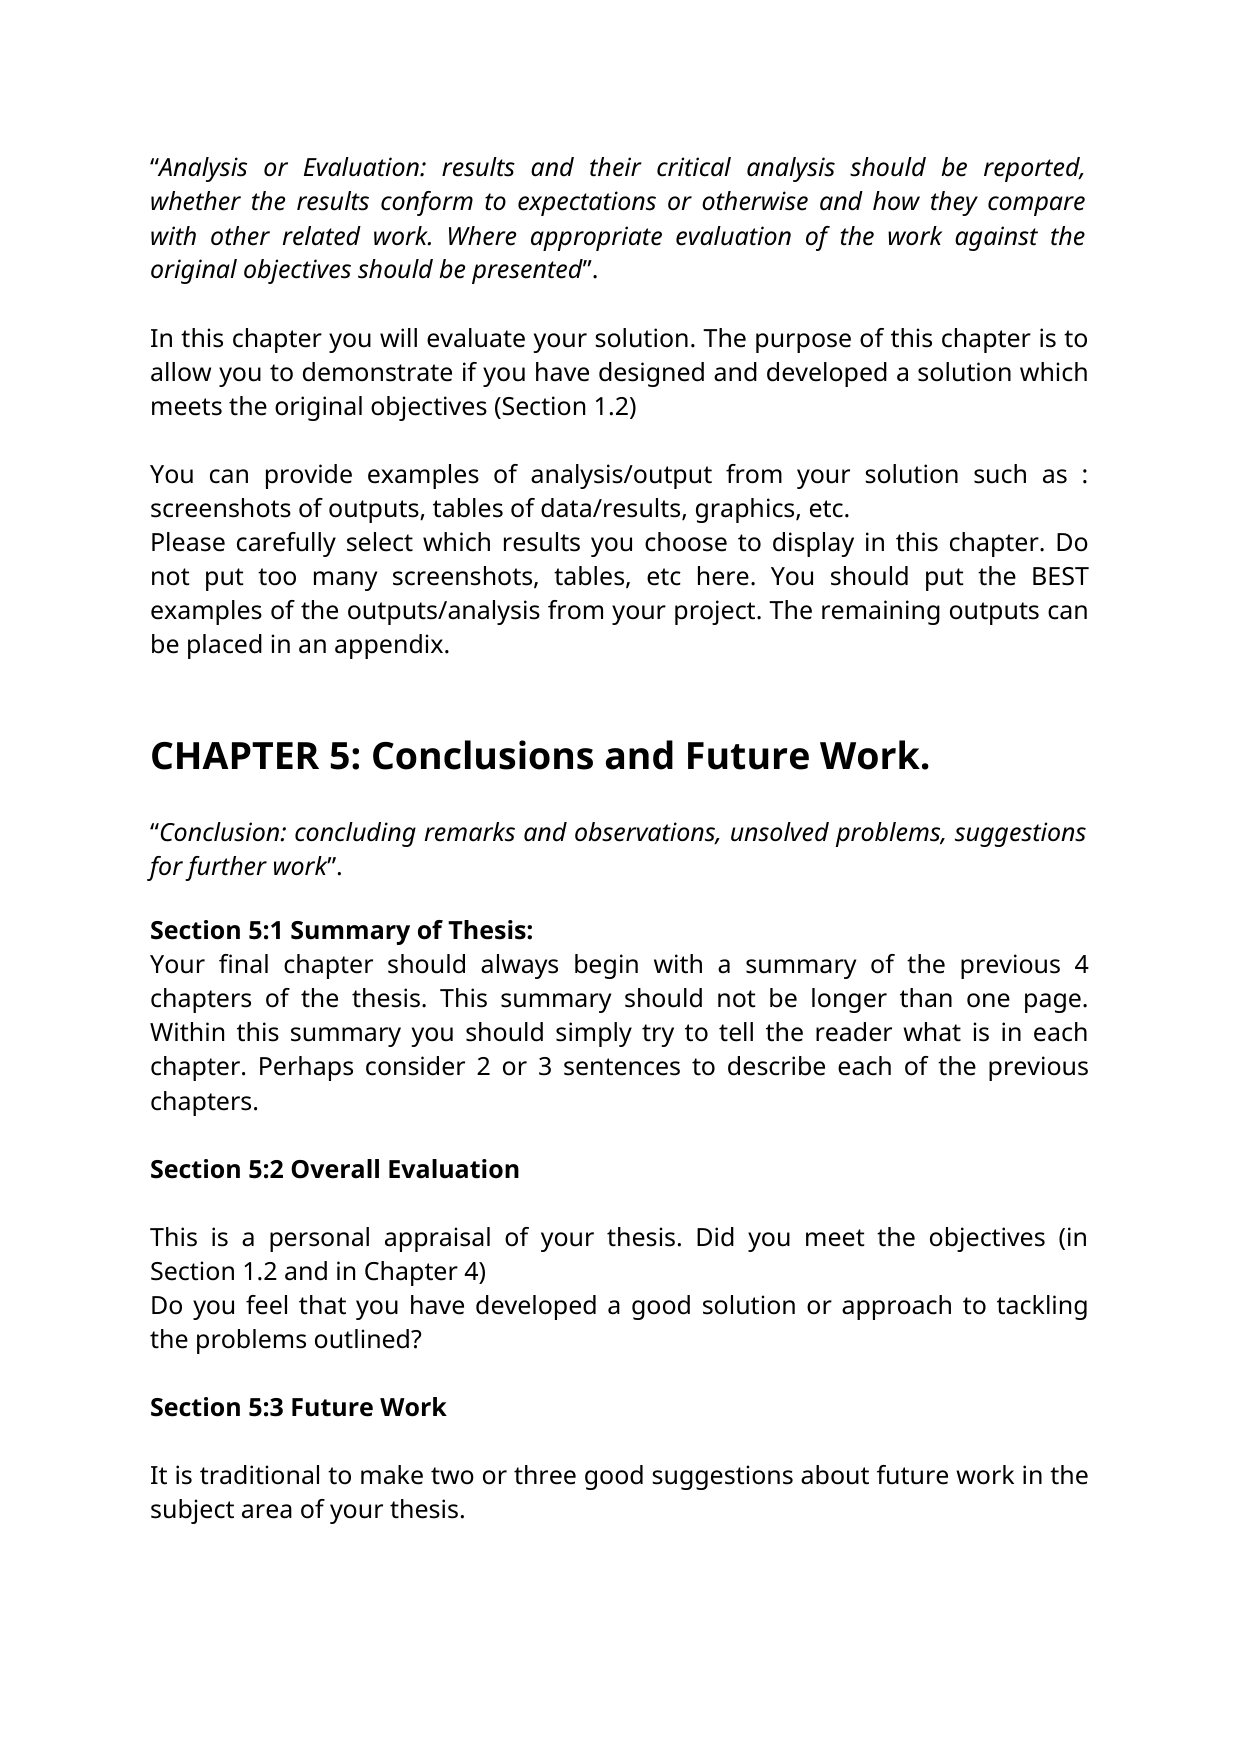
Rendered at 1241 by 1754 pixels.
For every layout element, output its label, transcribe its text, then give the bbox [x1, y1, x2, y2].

text CHAPTER 5: Conclusions and Future Work. [150, 729, 1090, 780]
text Section 5:2 Overall Evaluation [150, 1151, 1090, 1185]
text This is a personal appraisal of your thesis. Did you meet the objectives (in Section 1.2 and in Chapter 4) [150, 1219, 1090, 1287]
text Section 5:1 Summary of Thesis: [150, 913, 1090, 947]
text Please carefully select which results you choose to display in this chapter. Do not put too many screenshots, tables, etc here. You should put the BEST examples of the outputs/analysis from your project. The remaining outputs can be placed in an appendix. [150, 525, 1090, 661]
text You can provide examples of analysis/output from your solution such as : screenshots of outputs, tables of data/results, graphics, etc. [150, 457, 1090, 525]
text Section 5:3 Future Work [150, 1390, 1090, 1424]
text Do you feel that you have developed a good solution or approach to tackling the problems outlined? [150, 1287, 1090, 1356]
text It is traditional to make two or three good suggestions about future work in the subject area of your thesis. [150, 1458, 1090, 1526]
text Your final chapter should always begin with a summary of the previous 4 chapters of the thesis. This summary should not be longer than one page. Within this summary you should simply try to tell the reader what is in each chapter. Perhaps consider 2 or 3 sentences to describe each of the previous chapters. [150, 947, 1090, 1117]
text In this chapter you will evaluate your solution. The purpose of this chapter is to allow you to demonstrate if you have designed and developed a solution which meets the original objectives (Section 1.2) [150, 320, 1090, 422]
text “Analysis or Evaluation: results and their critical analysis should be reported, whether the results conform to expectations or otherwise and how they compare with other related work. Where appropriate evaluation of the work against the original objectives should be presented”. [150, 150, 1090, 286]
text “Conclusion: concluding remarks and observations, unsolved problems, suggestions for further work”. [150, 814, 1090, 882]
